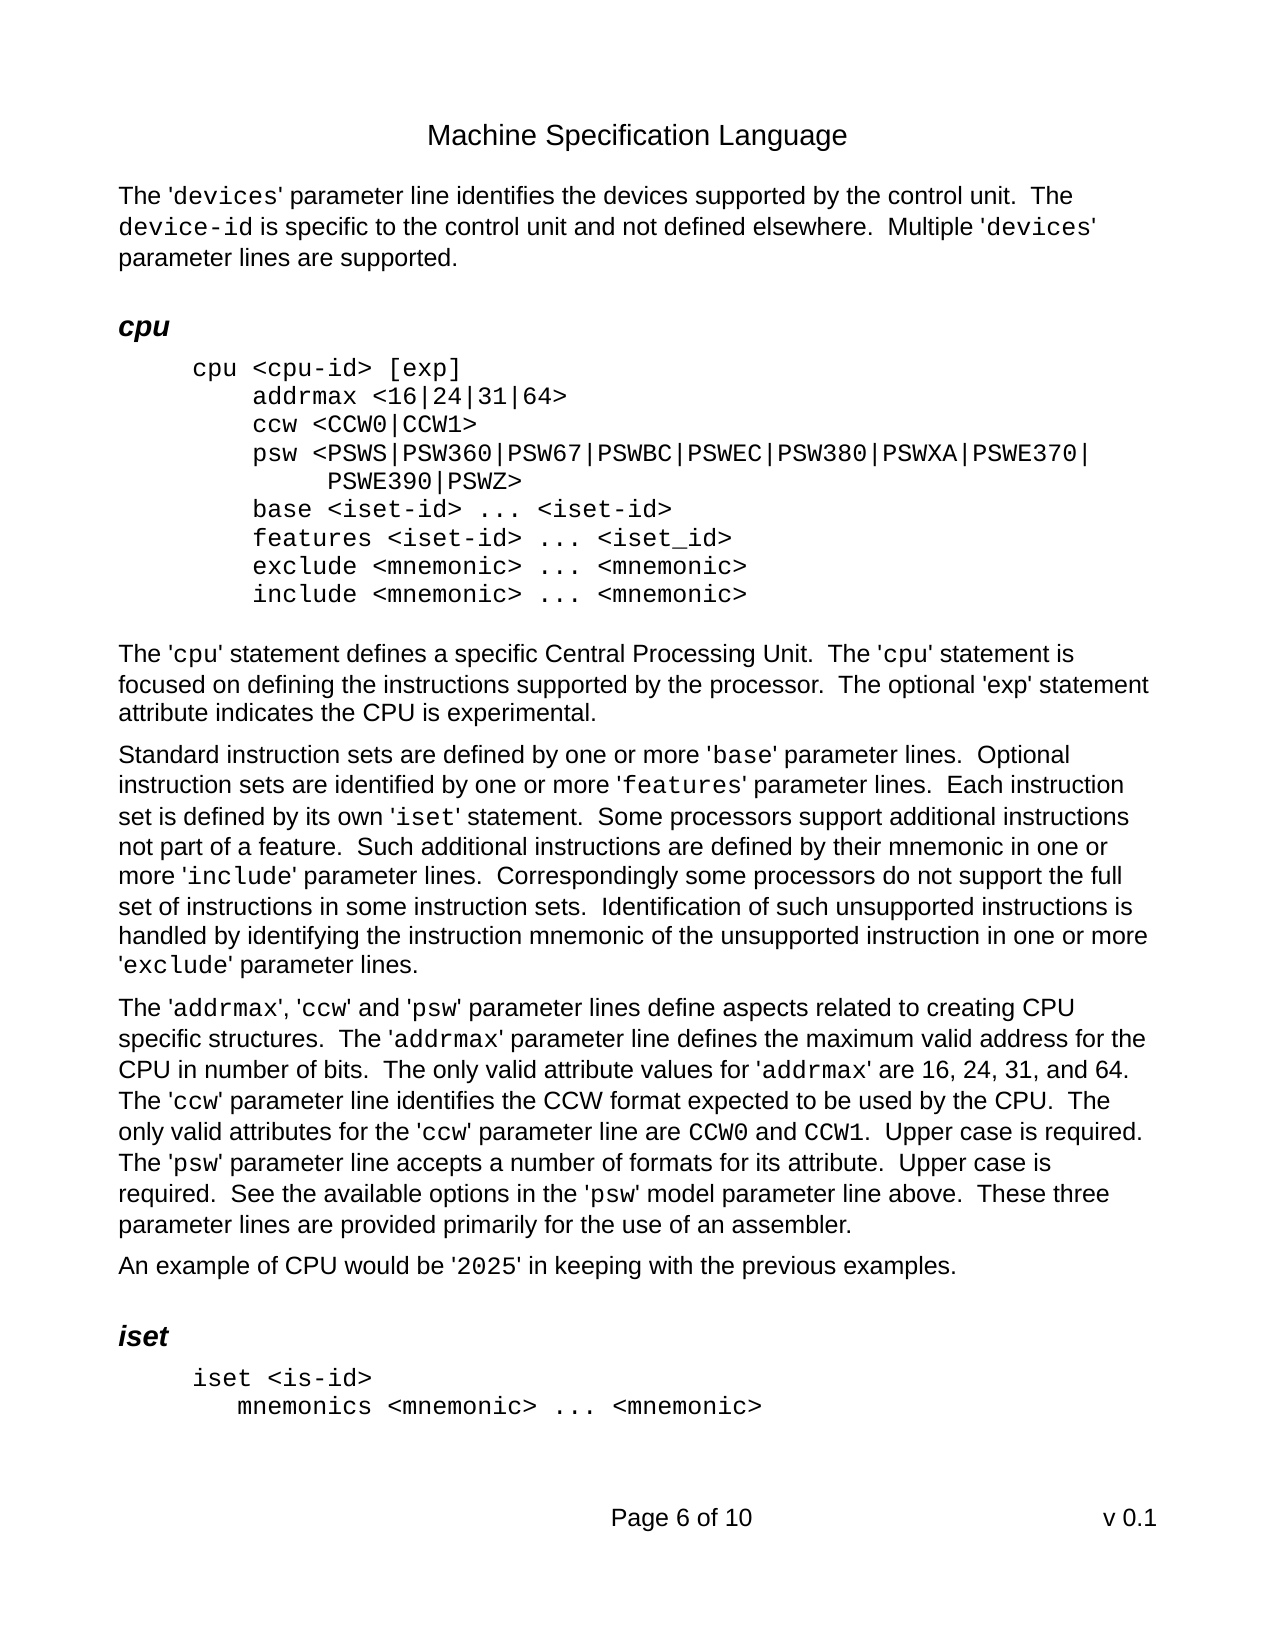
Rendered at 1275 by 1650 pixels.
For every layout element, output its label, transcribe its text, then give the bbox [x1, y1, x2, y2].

text PSWE390|PSWZ> [192, 469, 1157, 497]
subtitle iset [118, 1319, 1157, 1353]
text The 'addrmax', 'ccw' and 'psw' parameter lines define aspects related to creating CPU specific structures. The 'addrmax' parameter line defines the maximum valid address for the CPU in number of bits. The only valid attribute values for 'addrmax' are 16, 24, 31, and 64. The 'ccw' parameter line identifies the CCW format expected to be used by the CPU. The only valid attributes for the 'ccw' parameter line are CCW0 and CCW1. Upper case is required. The 'psw' parameter line accepts a number of formats for its attribute. Upper case is required. See the available options in the 'psw' model parameter line above. These three parameter lines are provided primarily for the use of an assembler. [118, 993, 1157, 1238]
text include <mnemonic> ... <mnemonic> [192, 582, 1157, 610]
text addrmax <16|24|31|64> [192, 384, 1157, 412]
text ccw <CCW0|CCW1> [192, 412, 1157, 440]
text cpu <cpu-id> [exp] [192, 355, 1157, 384]
text mnemonics <mnemonic> ... <mnemonic> [192, 1394, 1157, 1422]
text exclude <mnemonic> ... <mnemonic> [192, 554, 1157, 582]
subtitle cpu [118, 309, 1157, 343]
text iset <is-id> [192, 1365, 1157, 1394]
text psw <PSWS|PSW360|PSW67|PSWBC|PSWEC|PSW380|PSWXA|PSWE370| [192, 440, 1157, 469]
text The 'cpu' statement defines a specific Central Processing Unit. The 'cpu' statement is focused on defining the instructions supported by the processor. The optional 'exp' statement attribute indicates the CPU is experimental. [118, 639, 1157, 727]
text Standard instruction sets are defined by one or more 'base' parameter lines. Optional instruction sets are identified by one or more 'features' parameter lines. Each instruction set is defined by its own 'iset' statement. Some processors support additional instructions not part of a feature. Such additional instructions are defined by their mnemonic in one or more 'include' parameter lines. Correspondingly some processors do not support the full set of instructions in some instruction sets. Identification of such unsupported instructions is handled by identifying the instruction mnemonic of the unsupported instruction in one or more 'exclude' parameter lines. [118, 739, 1157, 981]
text base <iset-id> ... <iset-id> [192, 497, 1157, 525]
text An example of CPU would be '2025' in keeping with the previous examples. [118, 1251, 1157, 1282]
text The 'devices' parameter line identifies the devices supported by the control unit. The device-id is specific to the control unit and not defined elsewhere. Multiple 'devices' parameter lines are supported. [118, 181, 1157, 272]
text features <iset-id> ... <iset_id> [192, 525, 1157, 554]
